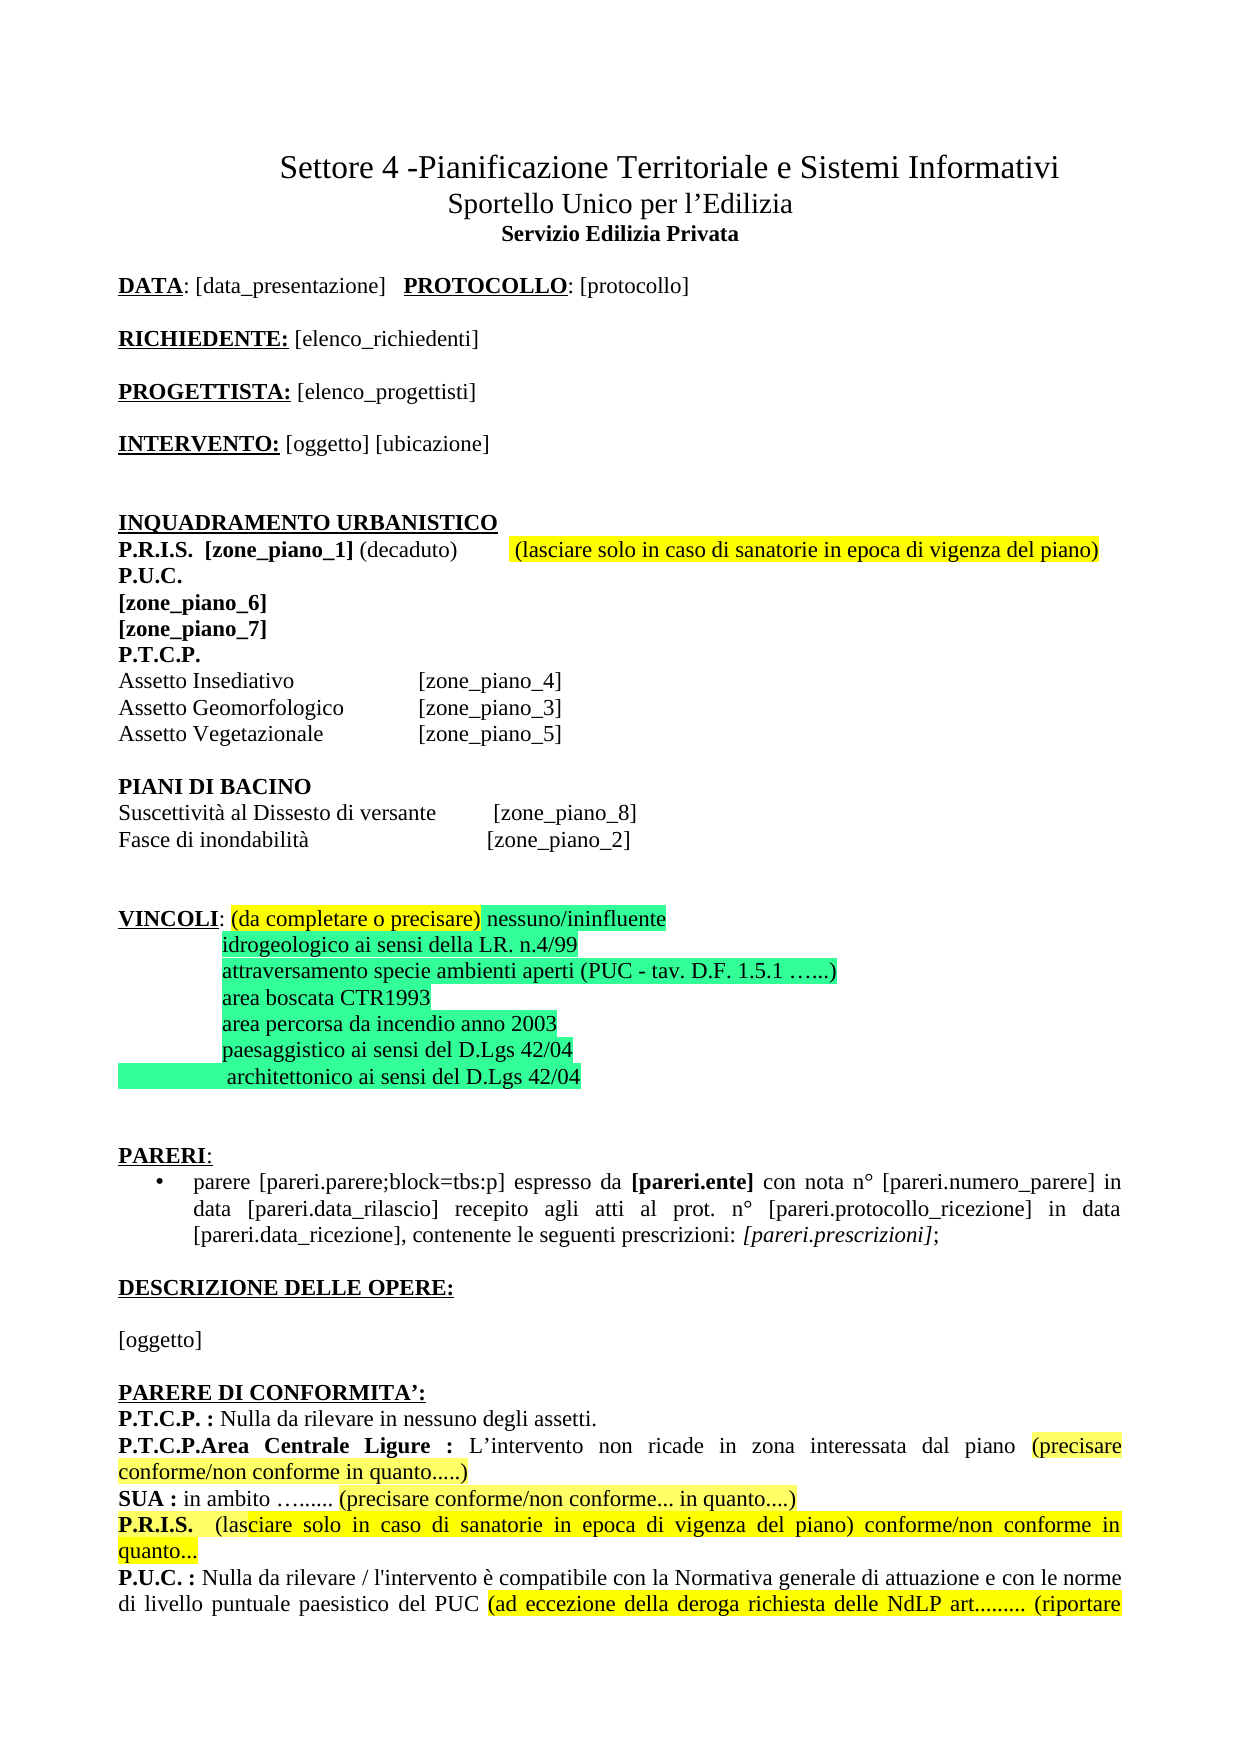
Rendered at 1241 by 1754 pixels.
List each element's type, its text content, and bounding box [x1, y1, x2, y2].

text architettonico ai sensi del D.Lgs 42/04 [118, 1063, 1122, 1089]
text PARERI: [118, 1142, 1122, 1168]
text SUA : in ambito …...... (precisare conforme/non conforme... in quanto....) [118, 1484, 1122, 1511]
text area boscata CTR1993 [222, 984, 1122, 1010]
text [zone_piano_7] [118, 615, 1122, 641]
text RICHIEDENTE: [elenco_richiedenti] [118, 325, 1122, 351]
text P.U.C. [118, 562, 1122, 588]
text Assetto Geomorfologico [zone_piano_3] [118, 694, 1122, 720]
text INTERVENTO: [oggetto] [ubicazione] [118, 430, 1122, 457]
text [oggetto] [118, 1326, 1122, 1353]
text area percorsa da incendio anno 2003 [222, 1010, 1122, 1037]
text INQUADRAMENTO URBANISTICO [118, 509, 1122, 536]
text attraversamento specie ambienti aperti (PUC - tav. D.F. 1.5.1 …...) [222, 957, 1122, 984]
text PARERE DI CONFORMITA’: [118, 1379, 1122, 1406]
text P.R.I.S. (lasciare solo in caso di sanatorie in epoca di vigenza del piano) conforme/non conforme in quanto... [118, 1511, 1122, 1564]
text PROGETTISTA: [elenco_progettisti] [118, 378, 1122, 404]
text Settore 4 -Pianificazione Territoriale e Sistemi Informativi [279, 148, 1122, 186]
text P.T.C.P. [118, 641, 1122, 668]
text Suscettività al Dissesto di versante [zone_piano_8] [118, 799, 1122, 826]
text P.U.C. : Nulla da rilevare / l'intervento è compatibile con la Normativa generale di attuazione e con le norme di livello puntuale paesistico del PUC (ad eccezione della deroga richiesta delle NdLP art......... (riportare [118, 1564, 1122, 1616]
list parere [pareri.parere;block=tbs:p] espresso da [pareri.ente] con nota n° [pareri.numero_parere] in data [pareri.data_rilascio] recepito agli atti al prot. n° [pareri.protocollo_ricezione] in data [pareri.data_ricezione], contenente le seguenti prescrizioni: [pareri.prescrizioni]; [156, 1168, 1122, 1247]
text [zone_piano_6] [118, 588, 1122, 615]
text DATA: [data_presentazione] PROTOCOLLO: [protocollo] [118, 272, 1122, 299]
text Fasce di inondabilità [zone_piano_2] [118, 826, 1122, 852]
text P.T.C.P.Area Centrale Ligure : L’intervento non ricade in zona interessata dal piano (precisare conforme/non conforme in quanto.....) [118, 1432, 1122, 1484]
text P.T.C.P. : Nulla da rilevare in nessuno degli assetti. [118, 1406, 1122, 1432]
text P.R.I.S. [zone_piano_1] (decaduto) (lasciare solo in caso di sanatorie in epoca di vigenza del piano) [118, 536, 1122, 562]
text PIANI DI BACINO [118, 773, 1122, 799]
text Sportello Unico per l’Edilizia [118, 186, 1122, 219]
text Assetto Vegetazionale [zone_piano_5] [118, 720, 1122, 747]
text DESCRIZIONE DELLE OPERE: [118, 1274, 1122, 1300]
text Assetto Insediativo [zone_piano_4] [118, 668, 1122, 694]
text VINCOLI: (da completare o precisare) nessuno/ininfluente [118, 905, 1122, 931]
text idrogeologico ai sensi della LR. n.4/99 [222, 931, 1122, 957]
text paesaggistico ai sensi del D.Lgs 42/04 [222, 1037, 1122, 1063]
text Servizio Edilizia Privata [118, 219, 1122, 246]
